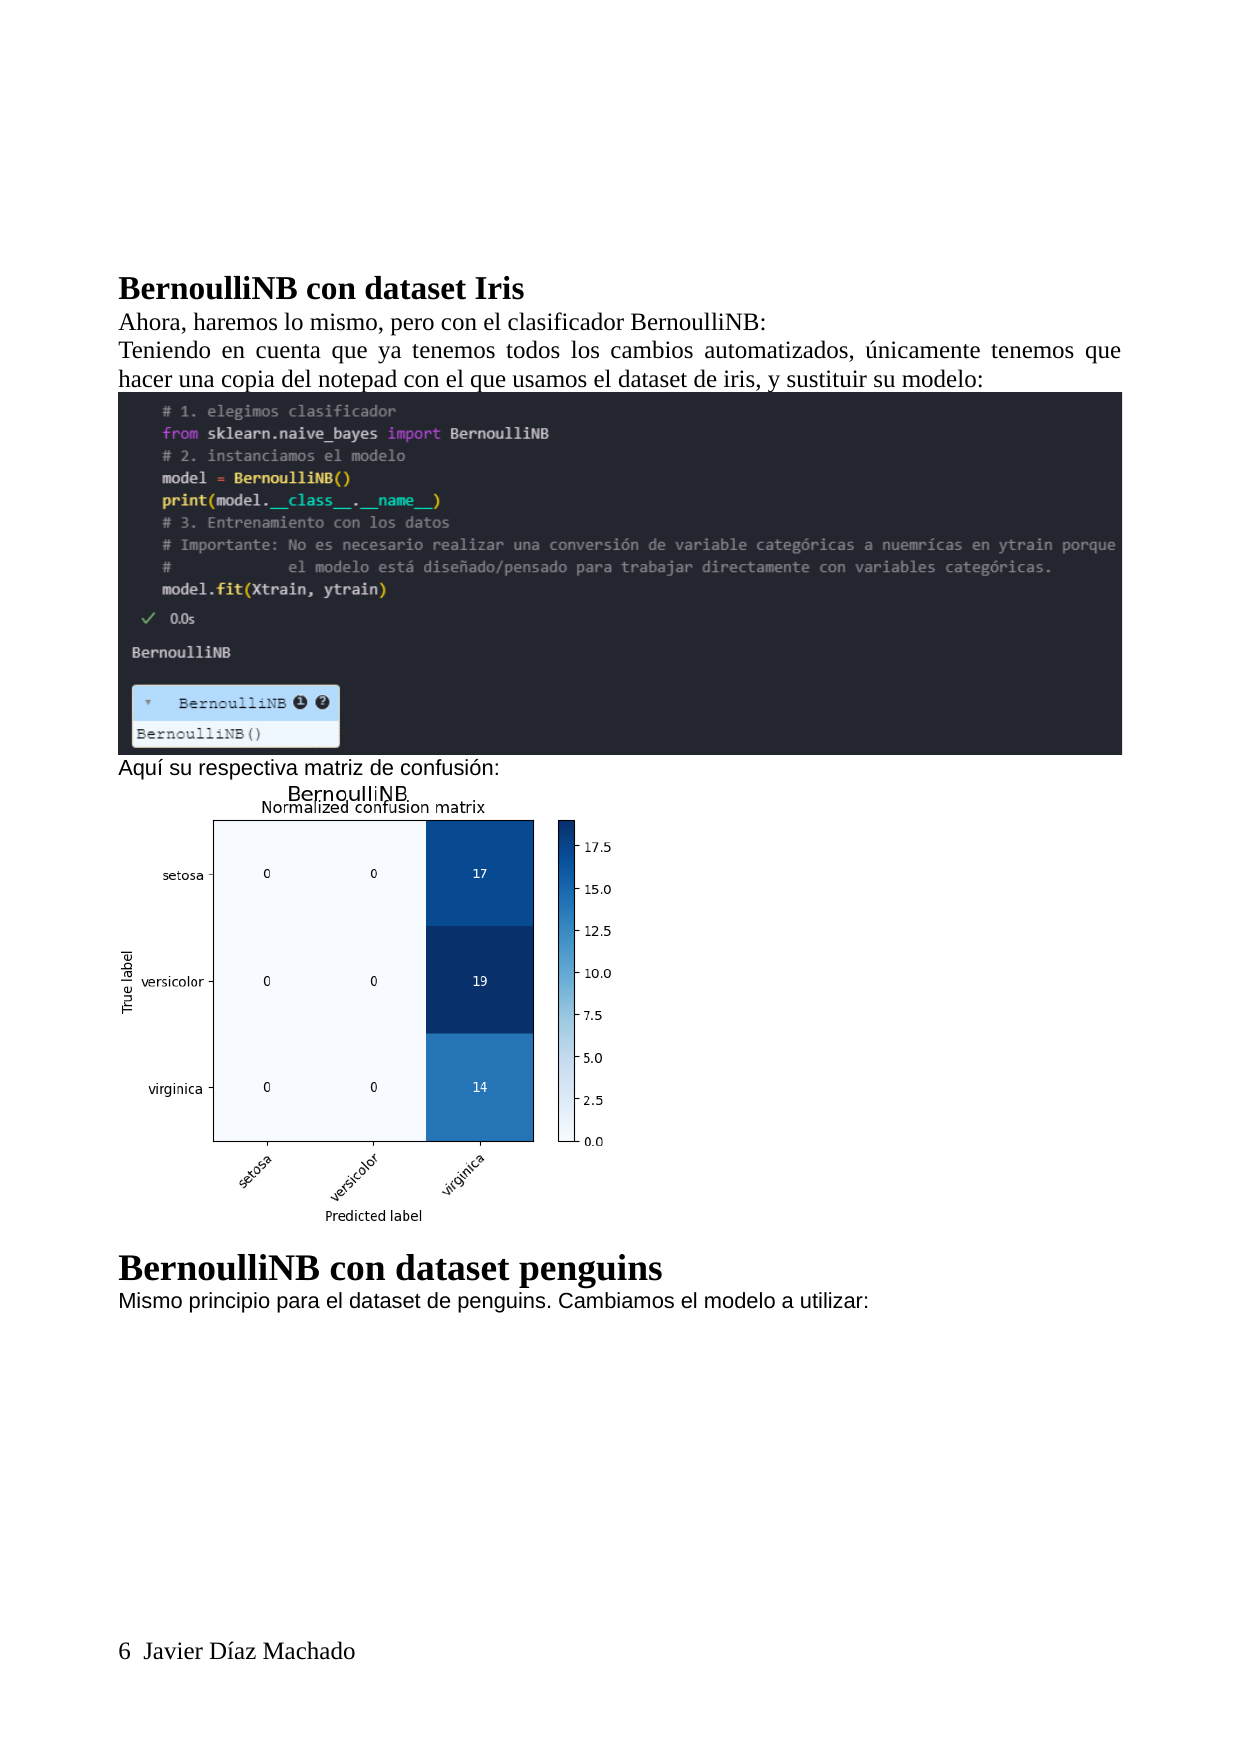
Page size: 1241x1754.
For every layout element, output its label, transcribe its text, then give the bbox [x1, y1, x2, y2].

subtitle BernoulliNB con dataset penguins [118, 1245, 1122, 1288]
text Mismo principio para el dataset de penguins. Cambiamos el modelo a utilizar: [118, 1288, 1122, 1313]
text Aquí su respectiva matriz de confusión: [118, 755, 1122, 780]
text Teniendo en cuenta que ya tenemos todos los cambios automatizados, únicamente tenemos que hacer una copia del notepad con el que usamos el dataset de iris, y sustituir su modelo: [118, 335, 1122, 392]
subtitle BernoulliNB con dataset Iris [118, 268, 1122, 307]
text Ahora, haremos lo mismo, pero con el clasificador BernoulliNB: [118, 307, 1122, 335]
